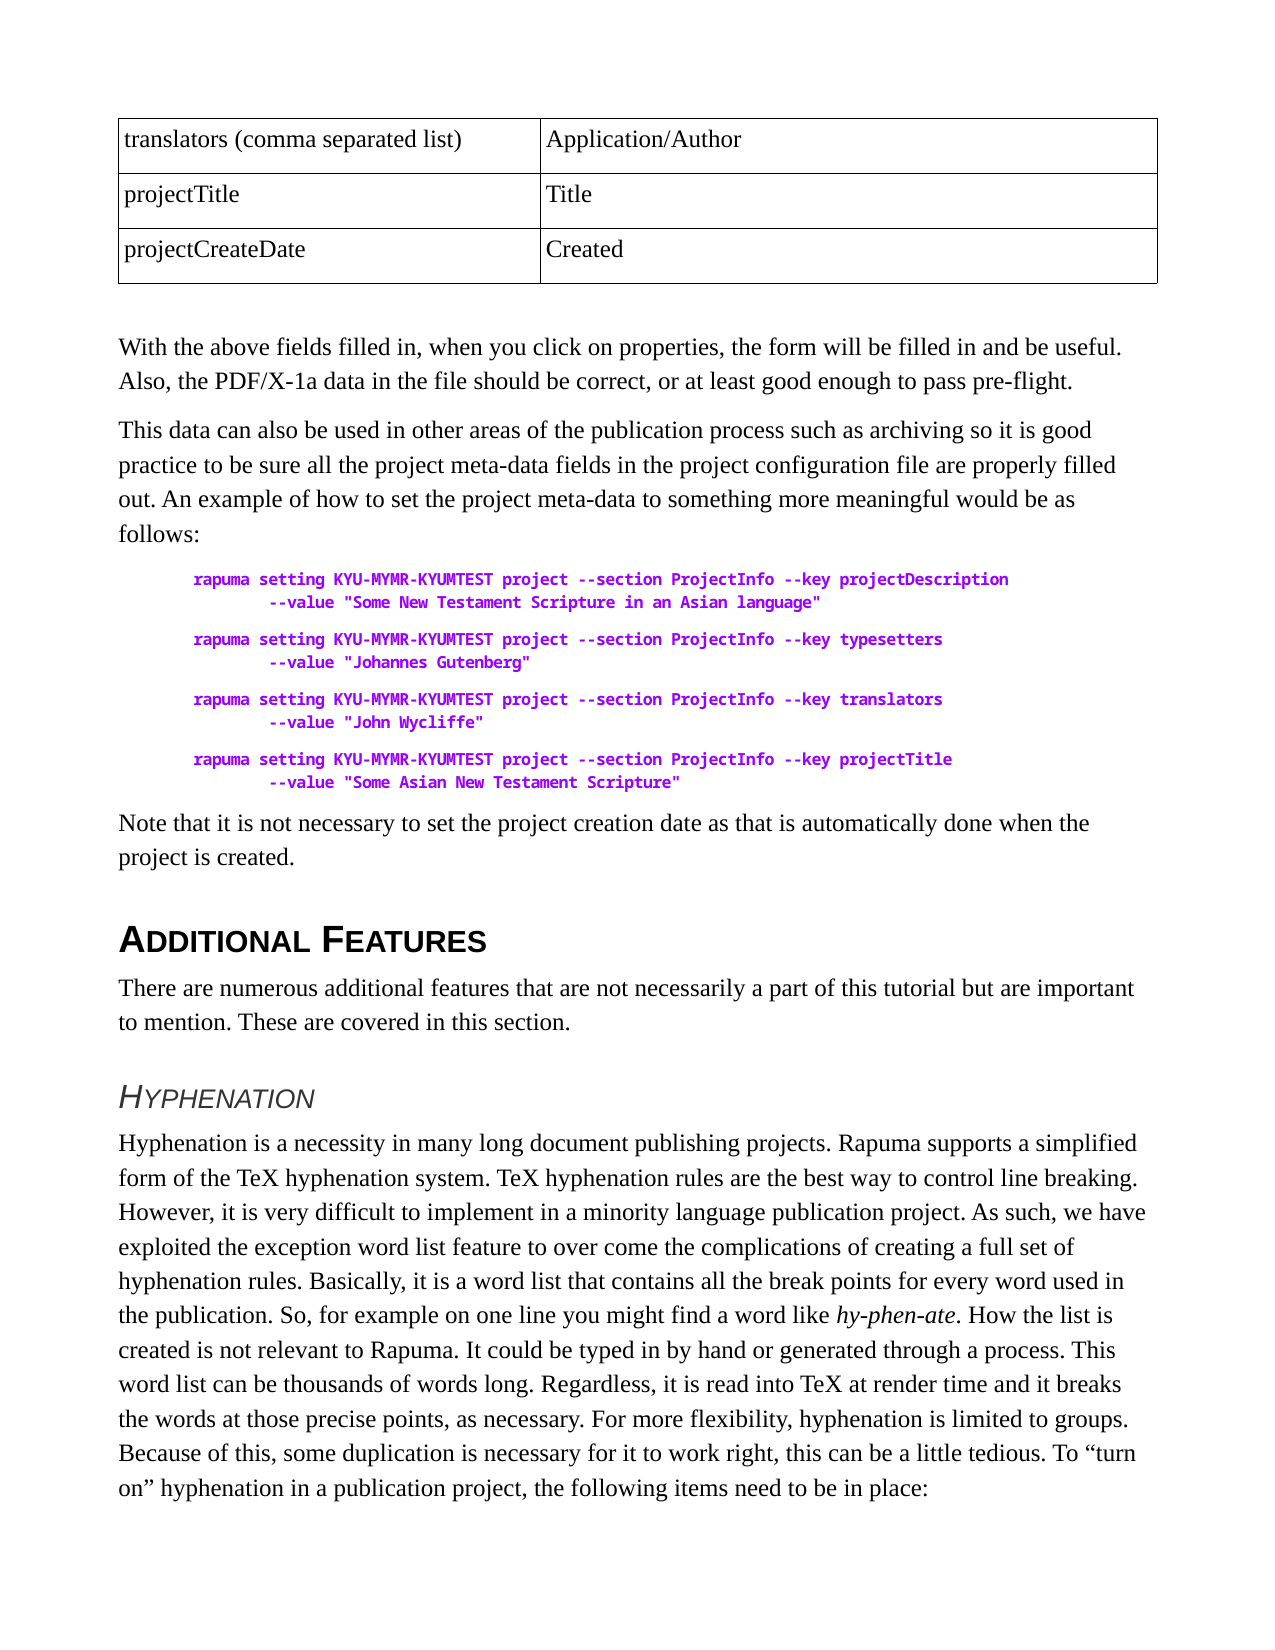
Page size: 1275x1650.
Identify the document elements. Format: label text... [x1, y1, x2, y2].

text rapuma setting KYU-MYMR-KYUMTEST project --section ProjectInfo --key typesetters --value "Johannes Gutenberg" [193, 628, 1157, 673]
text Note that it is not necessary to set the project creation date as that is automatically done when the project is created. [118, 808, 1157, 871]
table_cell Title [541, 174, 1157, 228]
text rapuma setting KYU-MYMR-KYUMTEST project --section ProjectInfo --key projectDescription --value "Some New Testament Scripture in an Asian language" [193, 568, 1157, 613]
text With the above fields filled in, when you click on properties, the form will be filled in and be useful. Also, the PDF/X-1a data in the file should be correct, or at least good enough to pass pre-flight. [118, 332, 1157, 395]
text There are numerous additional features that are not necessarily a part of this tutorial but are important to mention. These are covered in this section. [118, 973, 1157, 1036]
text rapuma setting KYU-MYMR-KYUMTEST project --section ProjectInfo --key translators --value "John Wycliffe" [193, 688, 1157, 733]
table_cell translators (comma separated list) [119, 119, 540, 173]
table_cell Created [541, 229, 1157, 283]
table_cell projectTitle [119, 174, 540, 228]
text Hyphenation is a necessity in many long document publishing projects. Rapuma supports a simplified form of the TeX hyphenation system. TeX hyphenation rules are the best way to control line breaking. However, it is very difficult to implement in a minority language publication project. As such, we have exploited the exception word list feature to over come the complications of creating a full set of hyphenation rules. Basically, it is a word list that contains all the break points for every word used in the publication. So, for example on one line you might find a word like hy-phen-ate. How the list is created is not relevant to Rapuma. It could be typed in by hand or generated through a process. This word list can be thousands of words long. Regardless, it is read into TeX at render time and it breaks the words at those precise points, as necessary. For more flexibility, hyphenation is limited to groups. Because of this, some duplication is necessary for it to work right, this can be a little tedious. To “turn on” hyphenation in a publication project, the following items need to be in place: [118, 1128, 1157, 1502]
table_cell projectCreateDate [119, 229, 540, 283]
text This data can also be used in other areas of the publication process such as archiving so it is good practice to be sure all the project meta-data fields in the project configuration file are properly filled out. An example of how to set the project meta-data to something more meaningful would be as follows: [118, 416, 1157, 548]
text rapuma setting KYU-MYMR-KYUMTEST project --section ProjectInfo --key projectTitle --value "Some Asian New Testament Scripture" [193, 748, 1157, 793]
table_cell Application/Author [541, 119, 1157, 173]
subtitle Additional Features [118, 917, 1157, 960]
subtitle Hyphenation [118, 1077, 1157, 1116]
